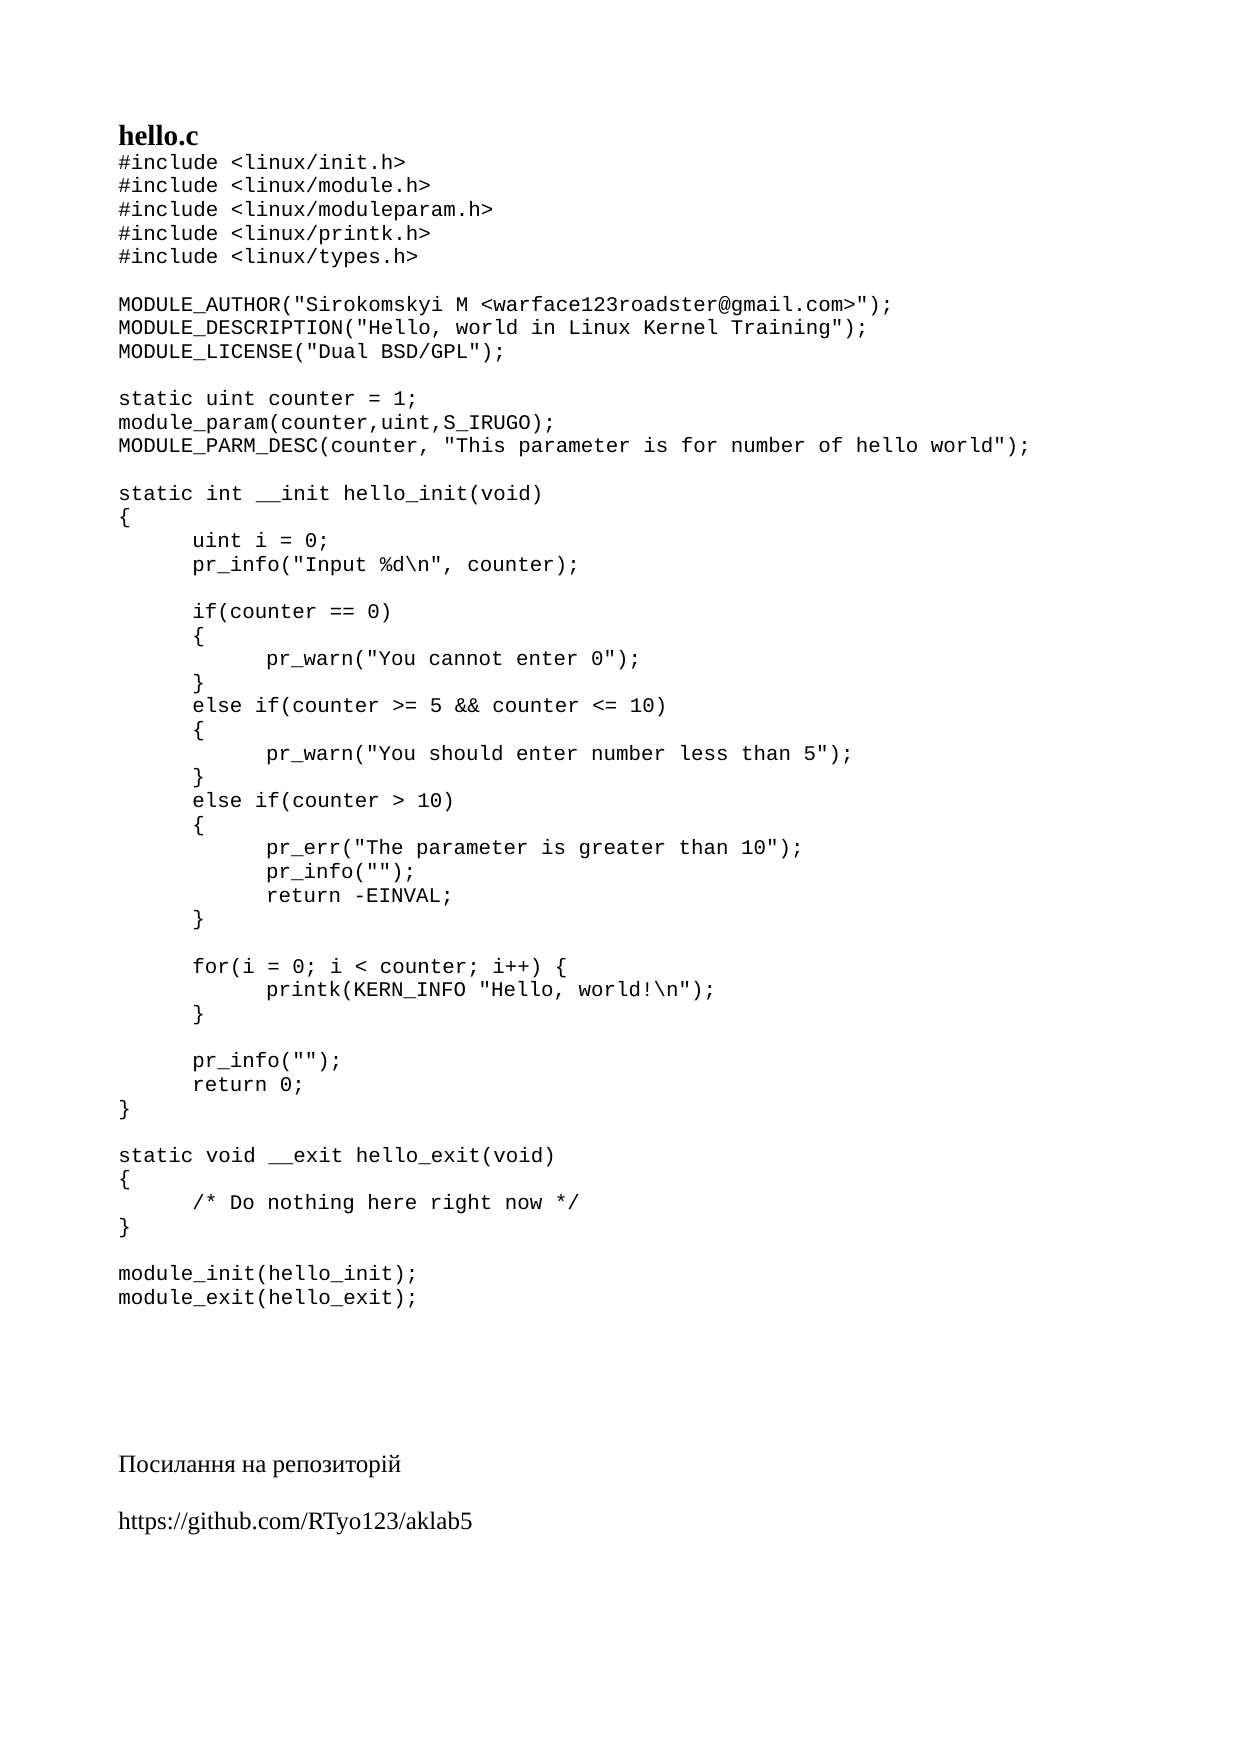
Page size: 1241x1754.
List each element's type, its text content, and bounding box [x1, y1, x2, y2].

text #include <linux/moduleparam.h> [118, 199, 1122, 223]
text MODULE_DESCRIPTION("Hello, world in Linux Kernel Training"); [118, 317, 1122, 341]
text MODULE_PARM_DESC(counter, "This parameter is for number of hello world"); [118, 435, 1122, 459]
text https://github.com/RTyo123/aklab5 [118, 1506, 1122, 1535]
text return -EINVAL; [118, 885, 1122, 908]
text } [118, 1216, 1122, 1239]
text #include <linux/module.h> [118, 175, 1122, 199]
text { [118, 719, 1122, 743]
text else if(counter > 10) [118, 790, 1122, 814]
text pr_info(""); [118, 1050, 1122, 1074]
text } [118, 766, 1122, 790]
text return 0; [118, 1074, 1122, 1097]
text { [118, 1168, 1122, 1192]
text } [118, 672, 1122, 696]
text uint i = 0; [118, 530, 1122, 554]
text pr_info("Input %d\n", counter); [118, 554, 1122, 577]
text else if(counter >= 5 && counter <= 10) [118, 696, 1122, 719]
text static void __exit hello_exit(void) [118, 1145, 1122, 1168]
text MODULE_LICENSE("Dual BSD/GPL"); [118, 341, 1122, 364]
text static uint counter = 1; [118, 388, 1122, 412]
text module_init(hello_init); [118, 1263, 1122, 1287]
text module_param(counter,uint,S_IRUGO); [118, 412, 1122, 435]
text Посилання на репозиторій [118, 1449, 1122, 1478]
text pr_warn("You should enter number less than 5"); [118, 743, 1122, 766]
text hello.c [118, 118, 1122, 152]
text module_exit(hello_exit); [118, 1287, 1122, 1310]
text /* Do nothing here right now */ [118, 1192, 1122, 1216]
text MODULE_AUTHOR("Sirokomskyi M <warface123roadster@gmail.com>"); [118, 293, 1122, 317]
text if(counter == 0) [118, 601, 1122, 624]
text #include <linux/types.h> [118, 246, 1122, 270]
text } [118, 1003, 1122, 1027]
text { [118, 814, 1122, 837]
text } [118, 908, 1122, 932]
text #include <linux/init.h> [118, 152, 1122, 175]
text } [118, 1097, 1122, 1121]
text static int __init hello_init(void) [118, 483, 1122, 506]
text { [118, 506, 1122, 530]
text { [118, 624, 1122, 648]
text pr_warn("You cannot enter 0"); [118, 648, 1122, 672]
text pr_info(""); [118, 861, 1122, 885]
text printk(KERN_INFO "Hello, world!\n"); [118, 979, 1122, 1003]
text pr_err("The parameter is greater than 10"); [118, 837, 1122, 861]
text for(i = 0; i < counter; i++) { [118, 956, 1122, 979]
text #include <linux/printk.h> [118, 223, 1122, 246]
